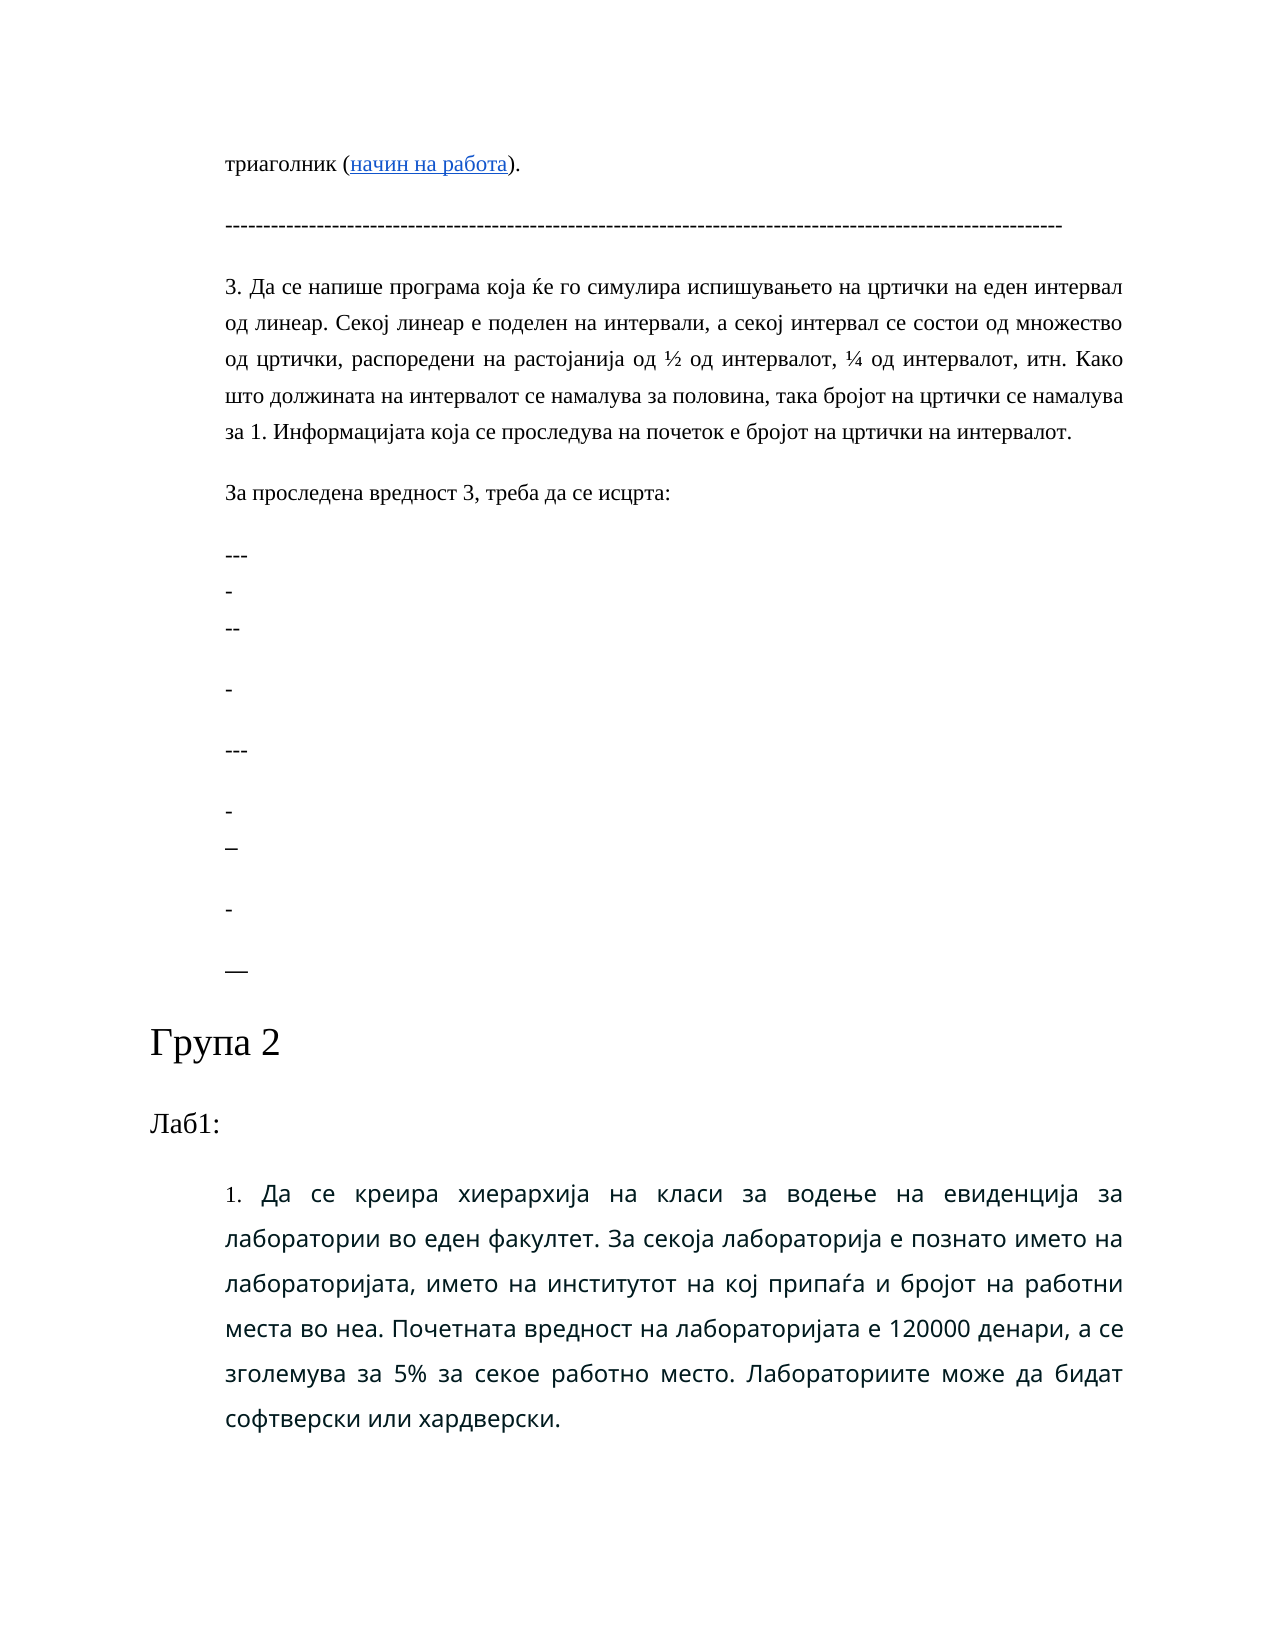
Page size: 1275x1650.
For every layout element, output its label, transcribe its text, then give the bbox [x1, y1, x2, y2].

text За проследена вредност 3, треба да се исцрта: [225, 479, 1125, 506]
text -------------------------------------------------------------------------------------------------------------- [150, 211, 1125, 238]
text Група 2 [150, 1018, 1125, 1063]
text — [150, 957, 1125, 983]
text Лаб1: [150, 1106, 1125, 1139]
text --- [225, 736, 1125, 763]
text - [225, 675, 1125, 701]
text - – [225, 798, 1125, 860]
text 1. Да се креира хиерархија на класи за водење на евиденција за лаборатории во еден факултет. За секоја лабораторија е познато името на лабораторијата, името на институтот на кој припаѓа и бројот на работни места во неа. Почетната вредност на лабораторијата е 120000 денари, а се зголемува за 5% за секое работно место. Лабораториите може да бидат софтверски или хардверски. [225, 1177, 1125, 1434]
text --- - -- [225, 541, 1125, 640]
text 3. Да се напише програма која ќе го симулира испишувањето на цртички на еден интервал од линеар. Секој линеар е поделен на интервали, а секој интервал се состои од множество од цртички, распоредени на растојанија од ½ од интервалот, ¼ од интервалот, итн. Како што должината на интервалот се намалува за половина, така бројот на цртички се намалува за 1. Информацијата која се проследува на почеток е бројот на цртички на интервалот. [225, 273, 1125, 444]
text - [150, 895, 1125, 922]
text триаголник (начин на работа). [225, 150, 1125, 176]
